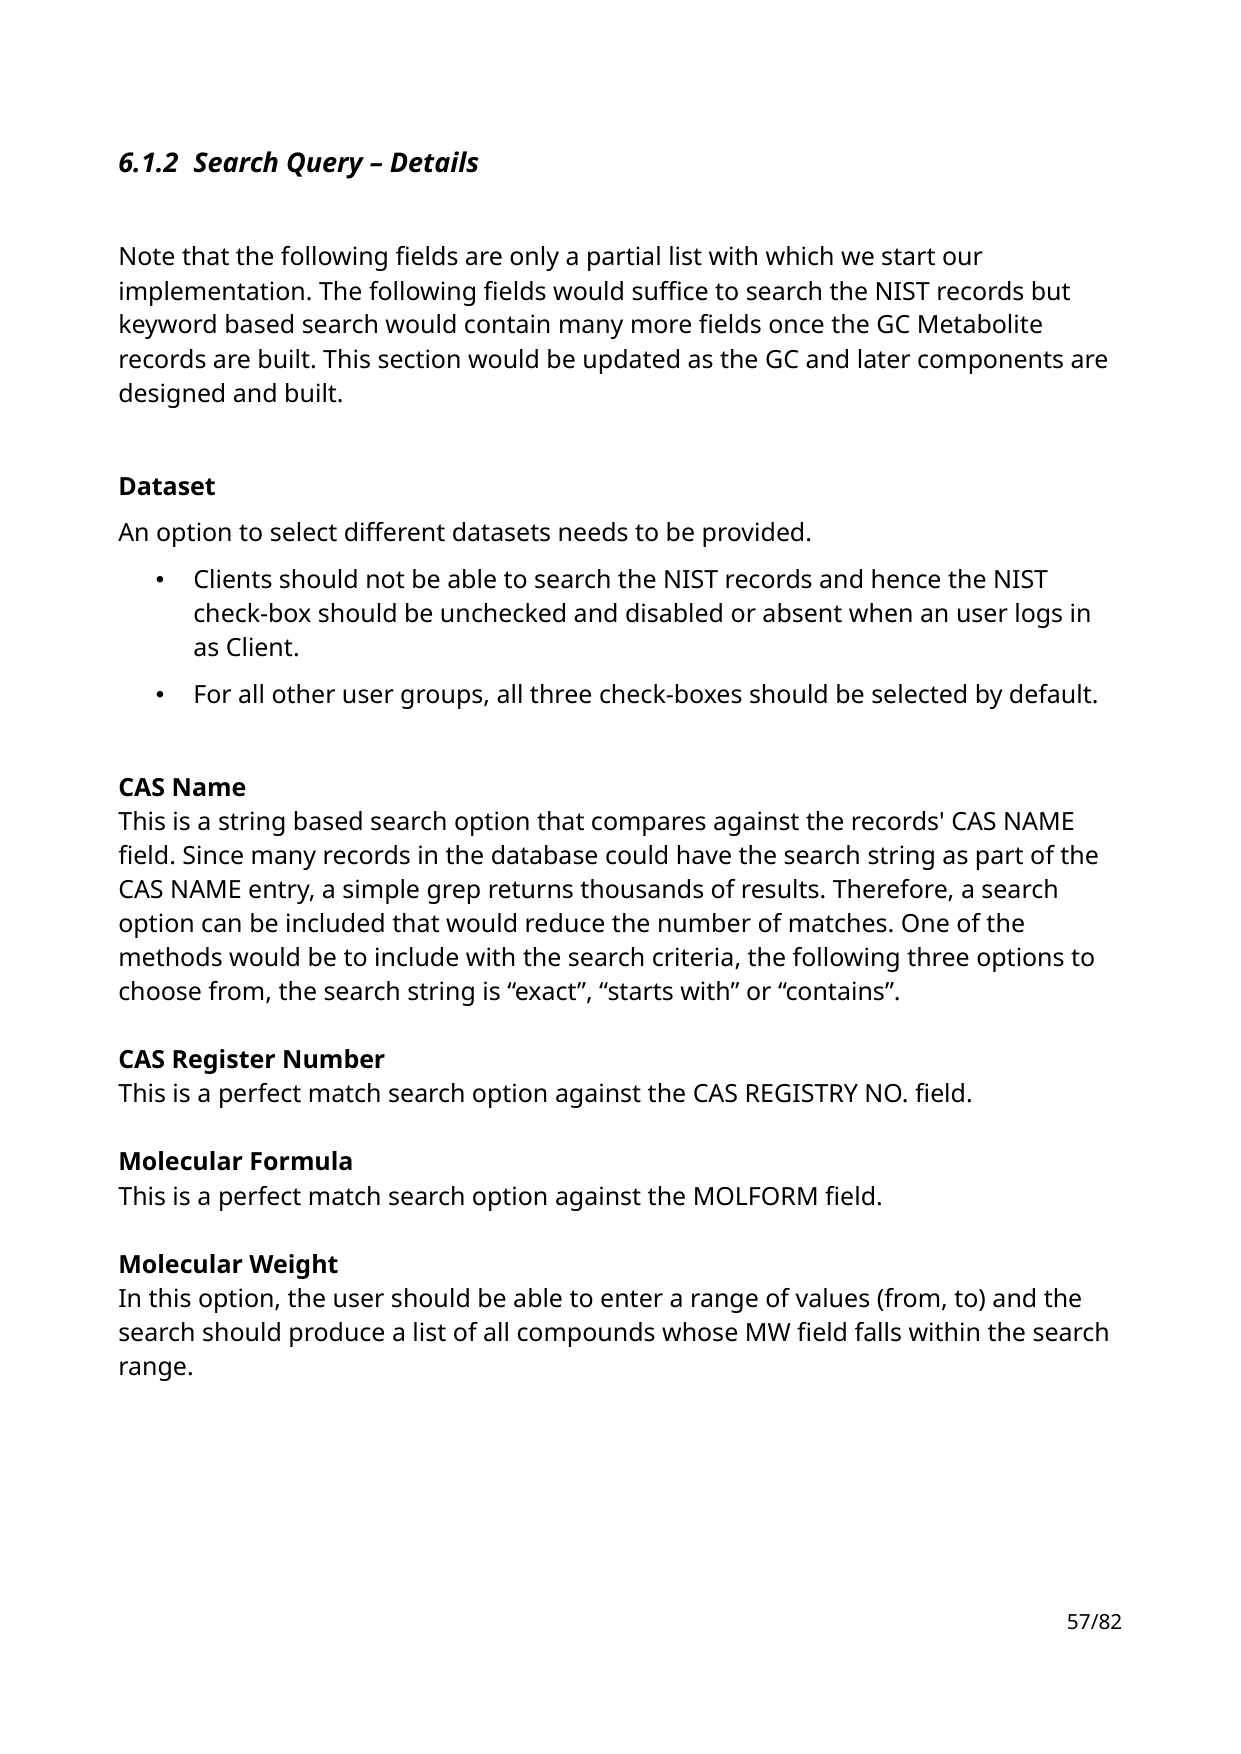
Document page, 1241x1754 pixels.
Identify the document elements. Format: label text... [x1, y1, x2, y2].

list For all other user groups, all three check-boxes should be selected by default. [156, 676, 1122, 710]
text An option to select different datasets needs to be provided. [118, 515, 1122, 549]
text Dataset [118, 468, 1122, 502]
text Note that the following fields are only a partial list with which we start our implementation. The following fields would suffice to search the NIST records but keyword based search would contain many more fields once the GC Metabolite records are built. This section would be updated as the GC and later components are designed and built. [118, 239, 1122, 409]
text CAS Register Number [118, 1042, 1122, 1076]
text This is a string based search option that compares against the records' CAS NAME field. Since many records in the database could have the search string as part of the CAS NAME entry, a simple grep returns thousands of results. Therefore, a search option can be included that would reduce the number of matches. One of the methods would be to include with the search criteria, the following three options to choose from, the search string is “exact”, “starts with” or “contains”. [118, 803, 1122, 1008]
text CAS Name [118, 769, 1122, 803]
list Clients should not be able to search the NIST records and hence the NIST check-box should be unchecked and disabled or absent when an user logs in as Client. [156, 562, 1122, 664]
subtitle Search Query – Details [118, 143, 1122, 180]
text This is a perfect match search option against the MOLFORM field. [118, 1178, 1122, 1212]
text Molecular Weight [118, 1246, 1122, 1280]
text In this option, the user should be able to enter a range of values (from, to) and the search should produce a list of all compounds whose MW field falls within the search range. [118, 1280, 1122, 1382]
text Molecular Formula [118, 1144, 1122, 1178]
text This is a perfect match search option against the CAS REGISTRY NO. field. [118, 1076, 1122, 1110]
